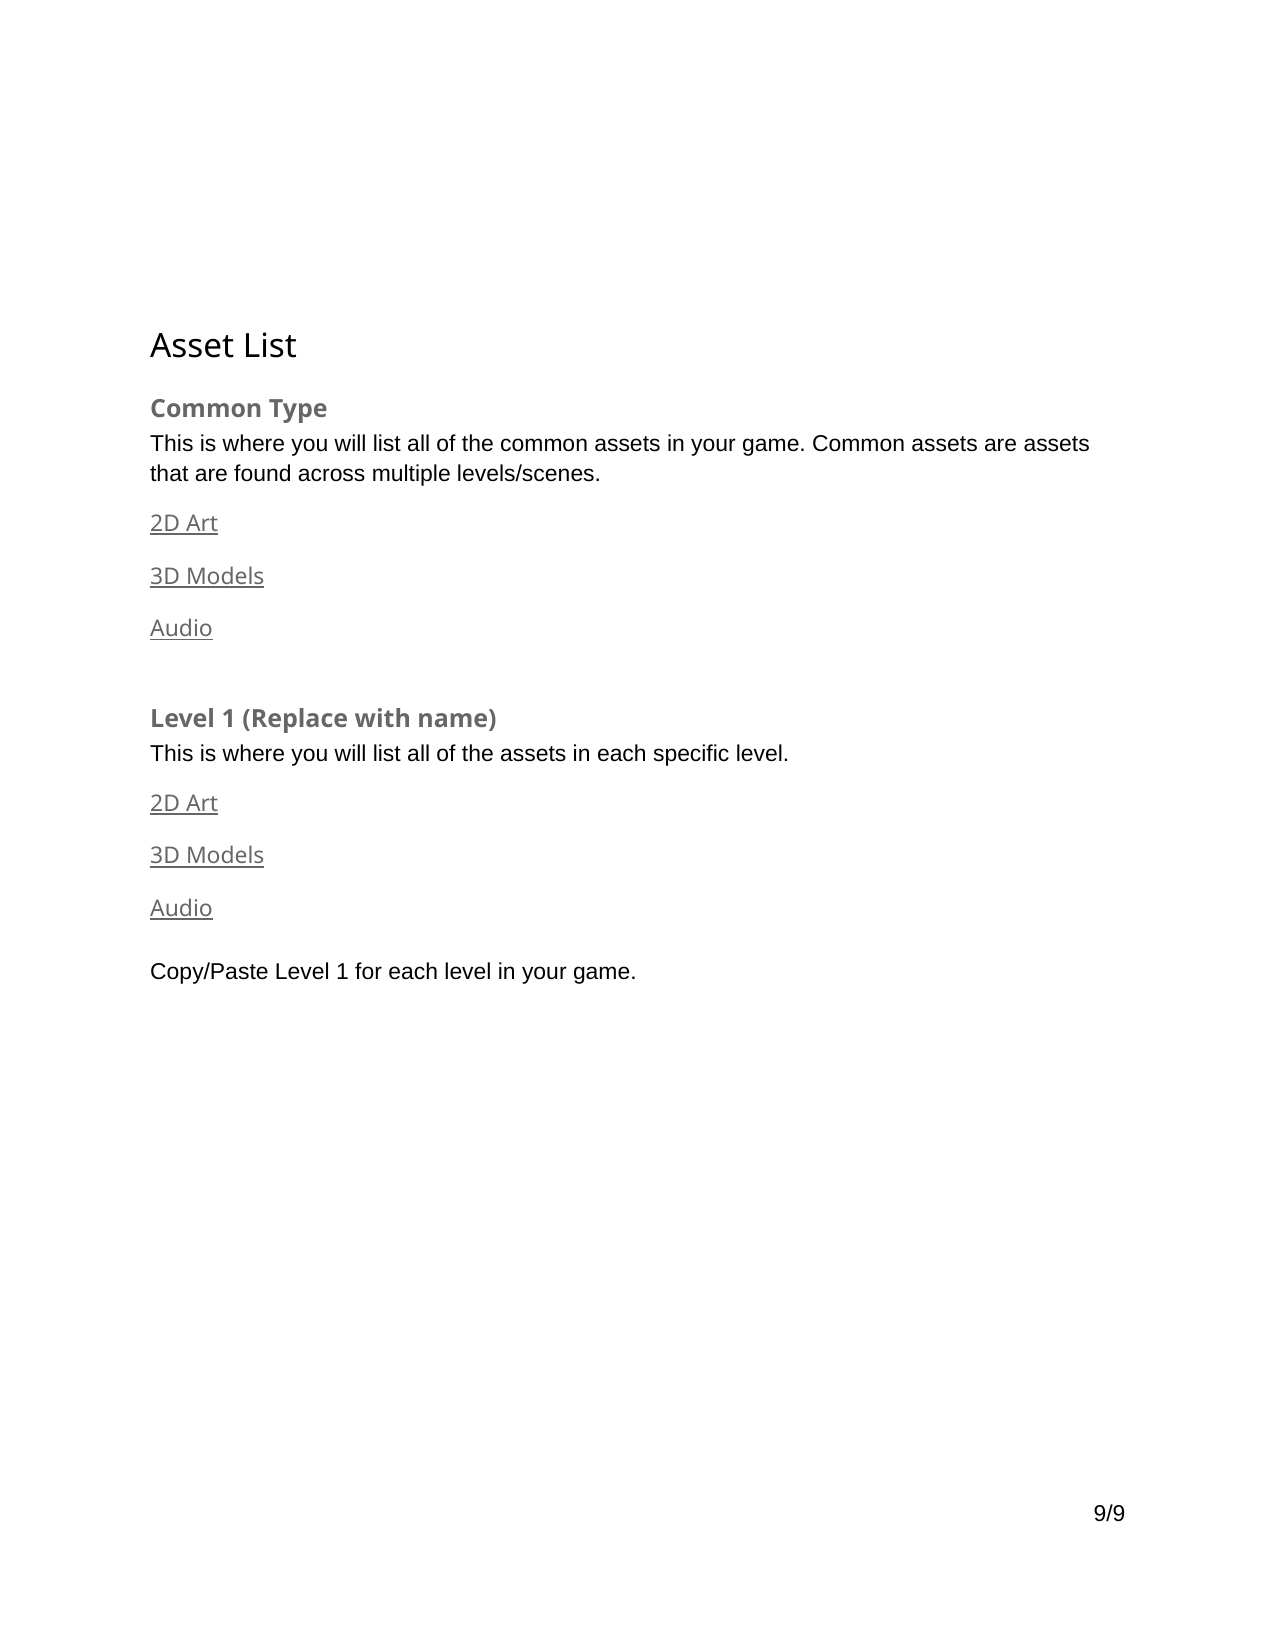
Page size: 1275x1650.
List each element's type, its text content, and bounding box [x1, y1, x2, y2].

subtitle 2D Art [150, 507, 1125, 538]
subtitle Level 1 (Replace with name) [150, 701, 1125, 735]
text This is where you will list all of the common assets in your game. Common assets are assets that are found across multiple levels/scenes. [150, 430, 1125, 486]
subtitle Common Type [150, 391, 1125, 425]
text Copy/Paste Level 1 for each level in your game. [150, 958, 1125, 984]
text This is where you will list all of the assets in each specific level. [150, 740, 1125, 766]
subtitle 3D Models [150, 839, 1125, 871]
subtitle 2D Art [150, 787, 1125, 818]
subtitle 3D Models [150, 559, 1125, 591]
subtitle Audio [150, 892, 1125, 923]
subtitle Audio [150, 612, 1125, 643]
subtitle Asset List [150, 322, 1125, 367]
